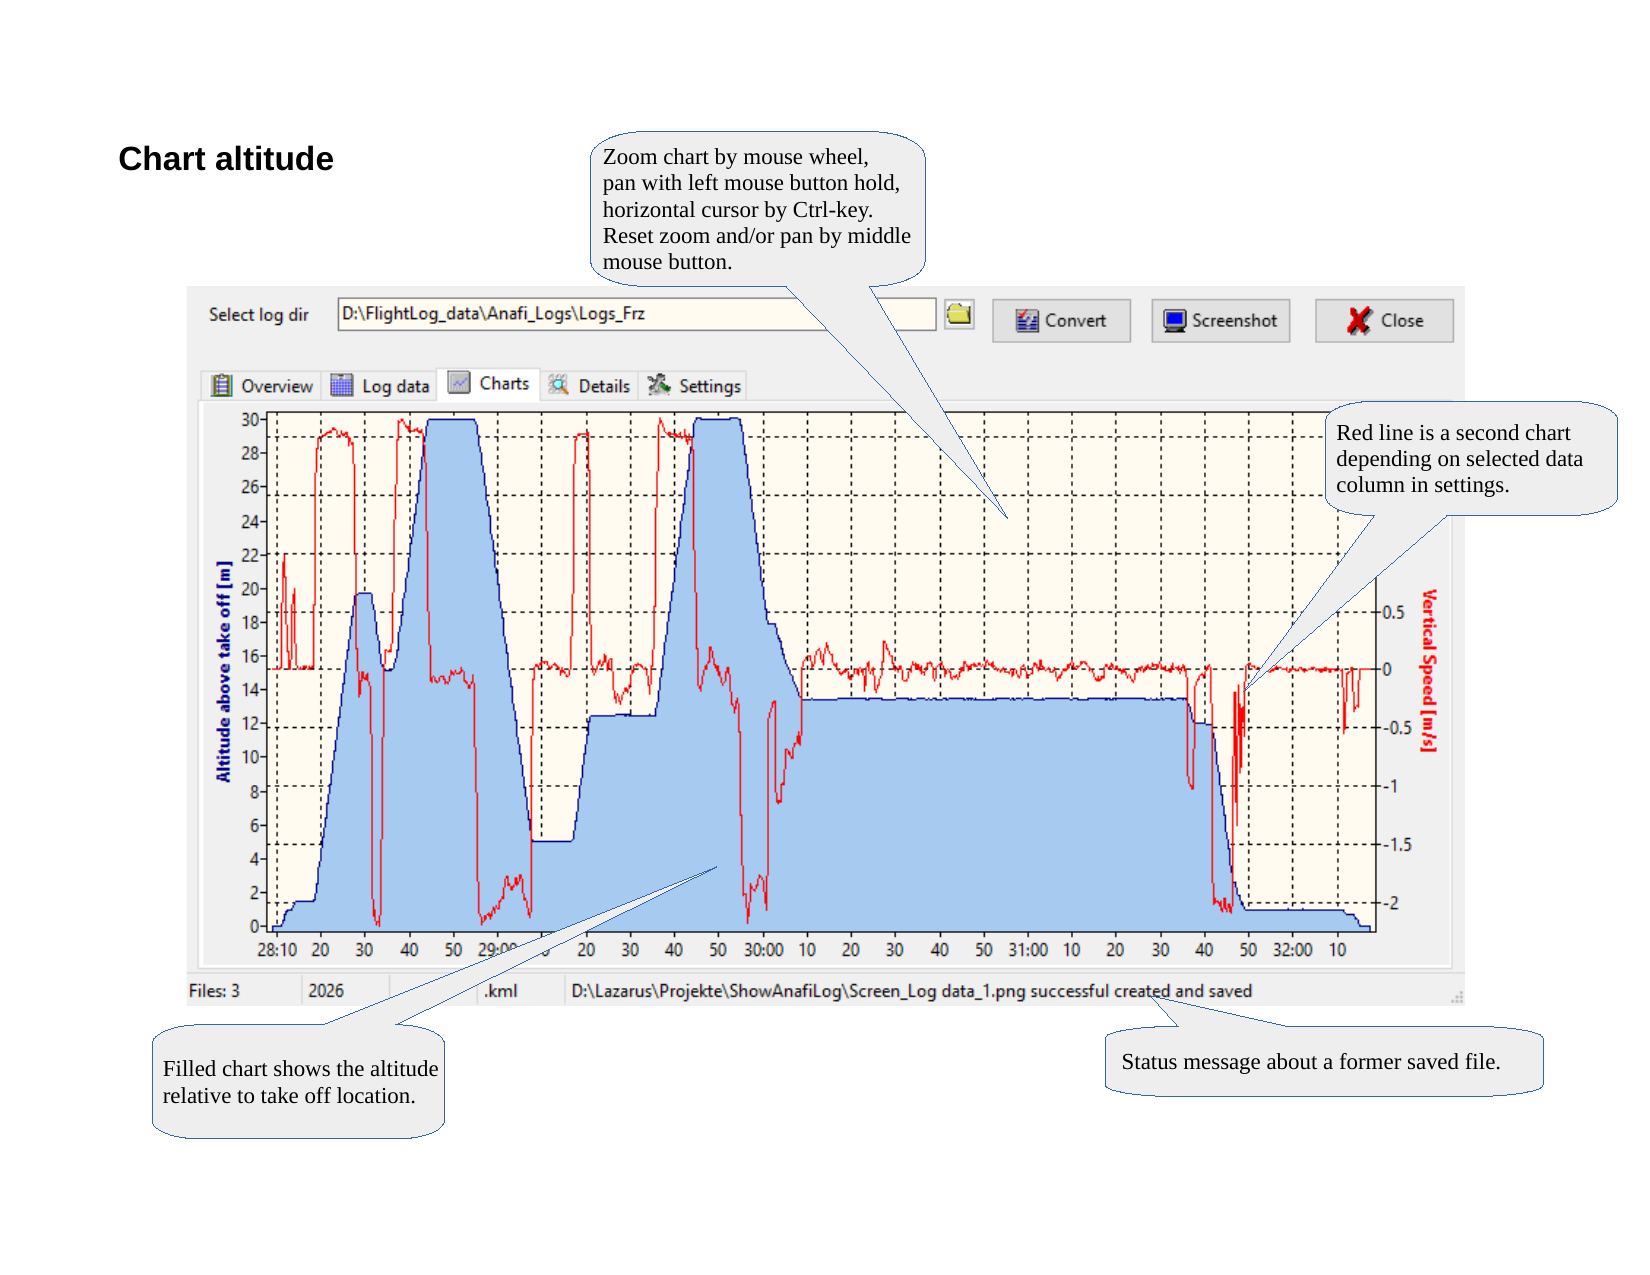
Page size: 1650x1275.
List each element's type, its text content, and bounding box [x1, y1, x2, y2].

picture [186, 286, 1466, 1006]
subtitle [911, 139, 1532, 178]
subtitle Chart altitude [118, 139, 605, 178]
